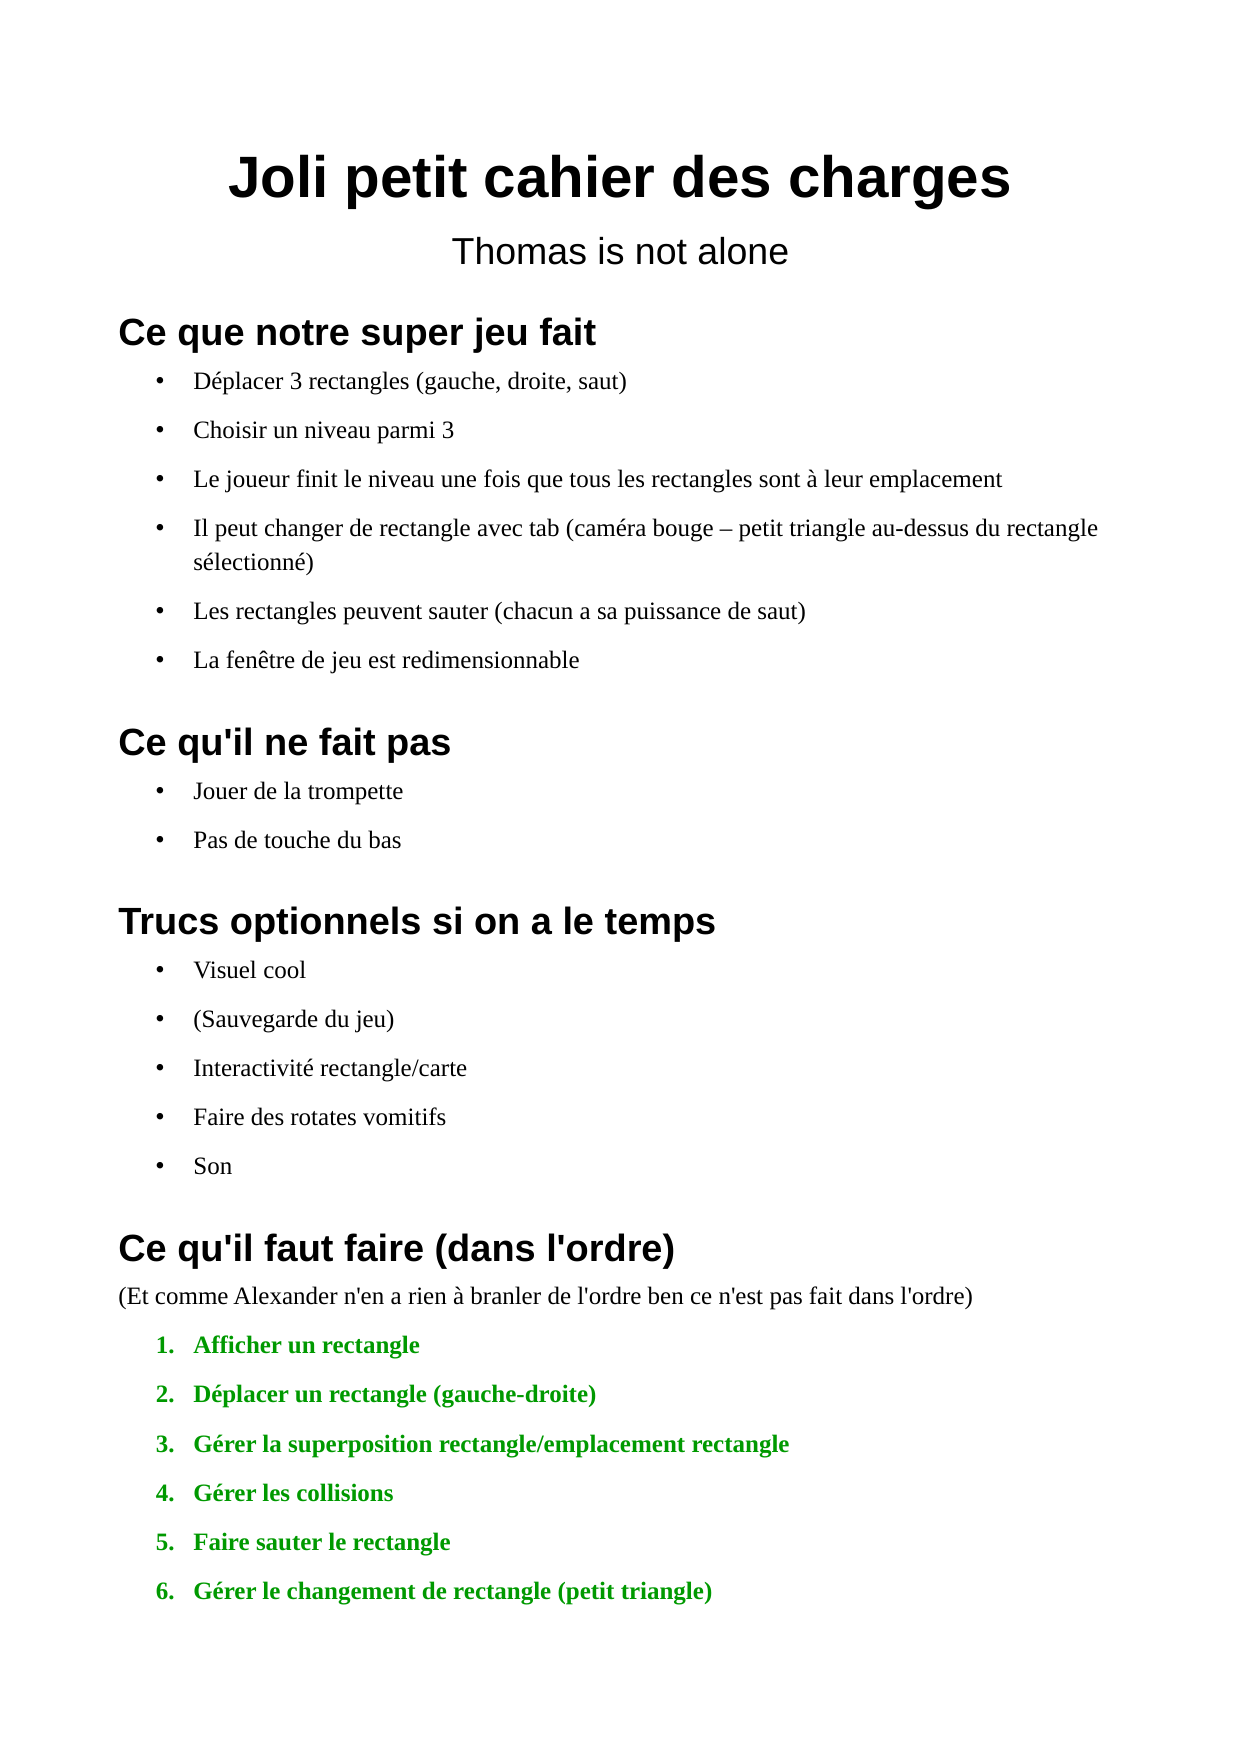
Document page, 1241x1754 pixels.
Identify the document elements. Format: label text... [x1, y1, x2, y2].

subtitle Trucs optionnels si on a le temps [118, 899, 1122, 942]
list Afficher un rectangle [156, 1331, 1122, 1359]
list Déplacer 3 rectangles (gauche, droite, saut) [156, 366, 1122, 394]
list Déplacer un rectangle (gauche-droite) [156, 1379, 1122, 1408]
list Interactivité rectangle/carte [156, 1053, 1122, 1082]
list Le joueur finit le niveau une fois que tous les rectangles sont à leur emplacement [156, 464, 1122, 493]
title Joli petit cahier des charges [118, 143, 1122, 210]
list Jouer de la trompette [156, 776, 1122, 804]
list (Sauvegarde du jeu) [156, 1004, 1122, 1033]
list Faire sauter le rectangle [156, 1527, 1122, 1556]
list Les rectangles peuvent sauter (chacun a sa puissance de saut) [156, 596, 1122, 625]
list La fenêtre de jeu est redimensionnable [156, 646, 1122, 674]
list Faire des rotates vomitifs [156, 1102, 1122, 1131]
list Choisir un niveau parmi 3 [156, 415, 1122, 443]
list Son [156, 1151, 1122, 1180]
subtitle Ce qu'il ne fait pas [118, 719, 1122, 763]
list Gérer le changement de rectangle (petit triangle) [156, 1576, 1122, 1604]
list Il peut changer de rectangle avec tab (caméra bouge – petit triangle au-dessus du rectangle sélectionné) [156, 513, 1122, 576]
list Pas de touche du bas [156, 825, 1122, 853]
list Gérer les collisions [156, 1478, 1122, 1506]
subtitle Thomas is not alone [118, 229, 1122, 272]
list Gérer la superposition rectangle/emplacement rectangle [156, 1429, 1122, 1457]
text (Et comme Alexander n'en a rien à branler de l'ordre ben ce n'est pas fait dans l'ordre) [118, 1281, 1122, 1310]
subtitle Ce que notre super jeu fait [118, 309, 1122, 353]
subtitle Ce qu'il faut faire (dans l'ordre) [118, 1225, 1122, 1269]
list Visuel cool [156, 955, 1122, 984]
